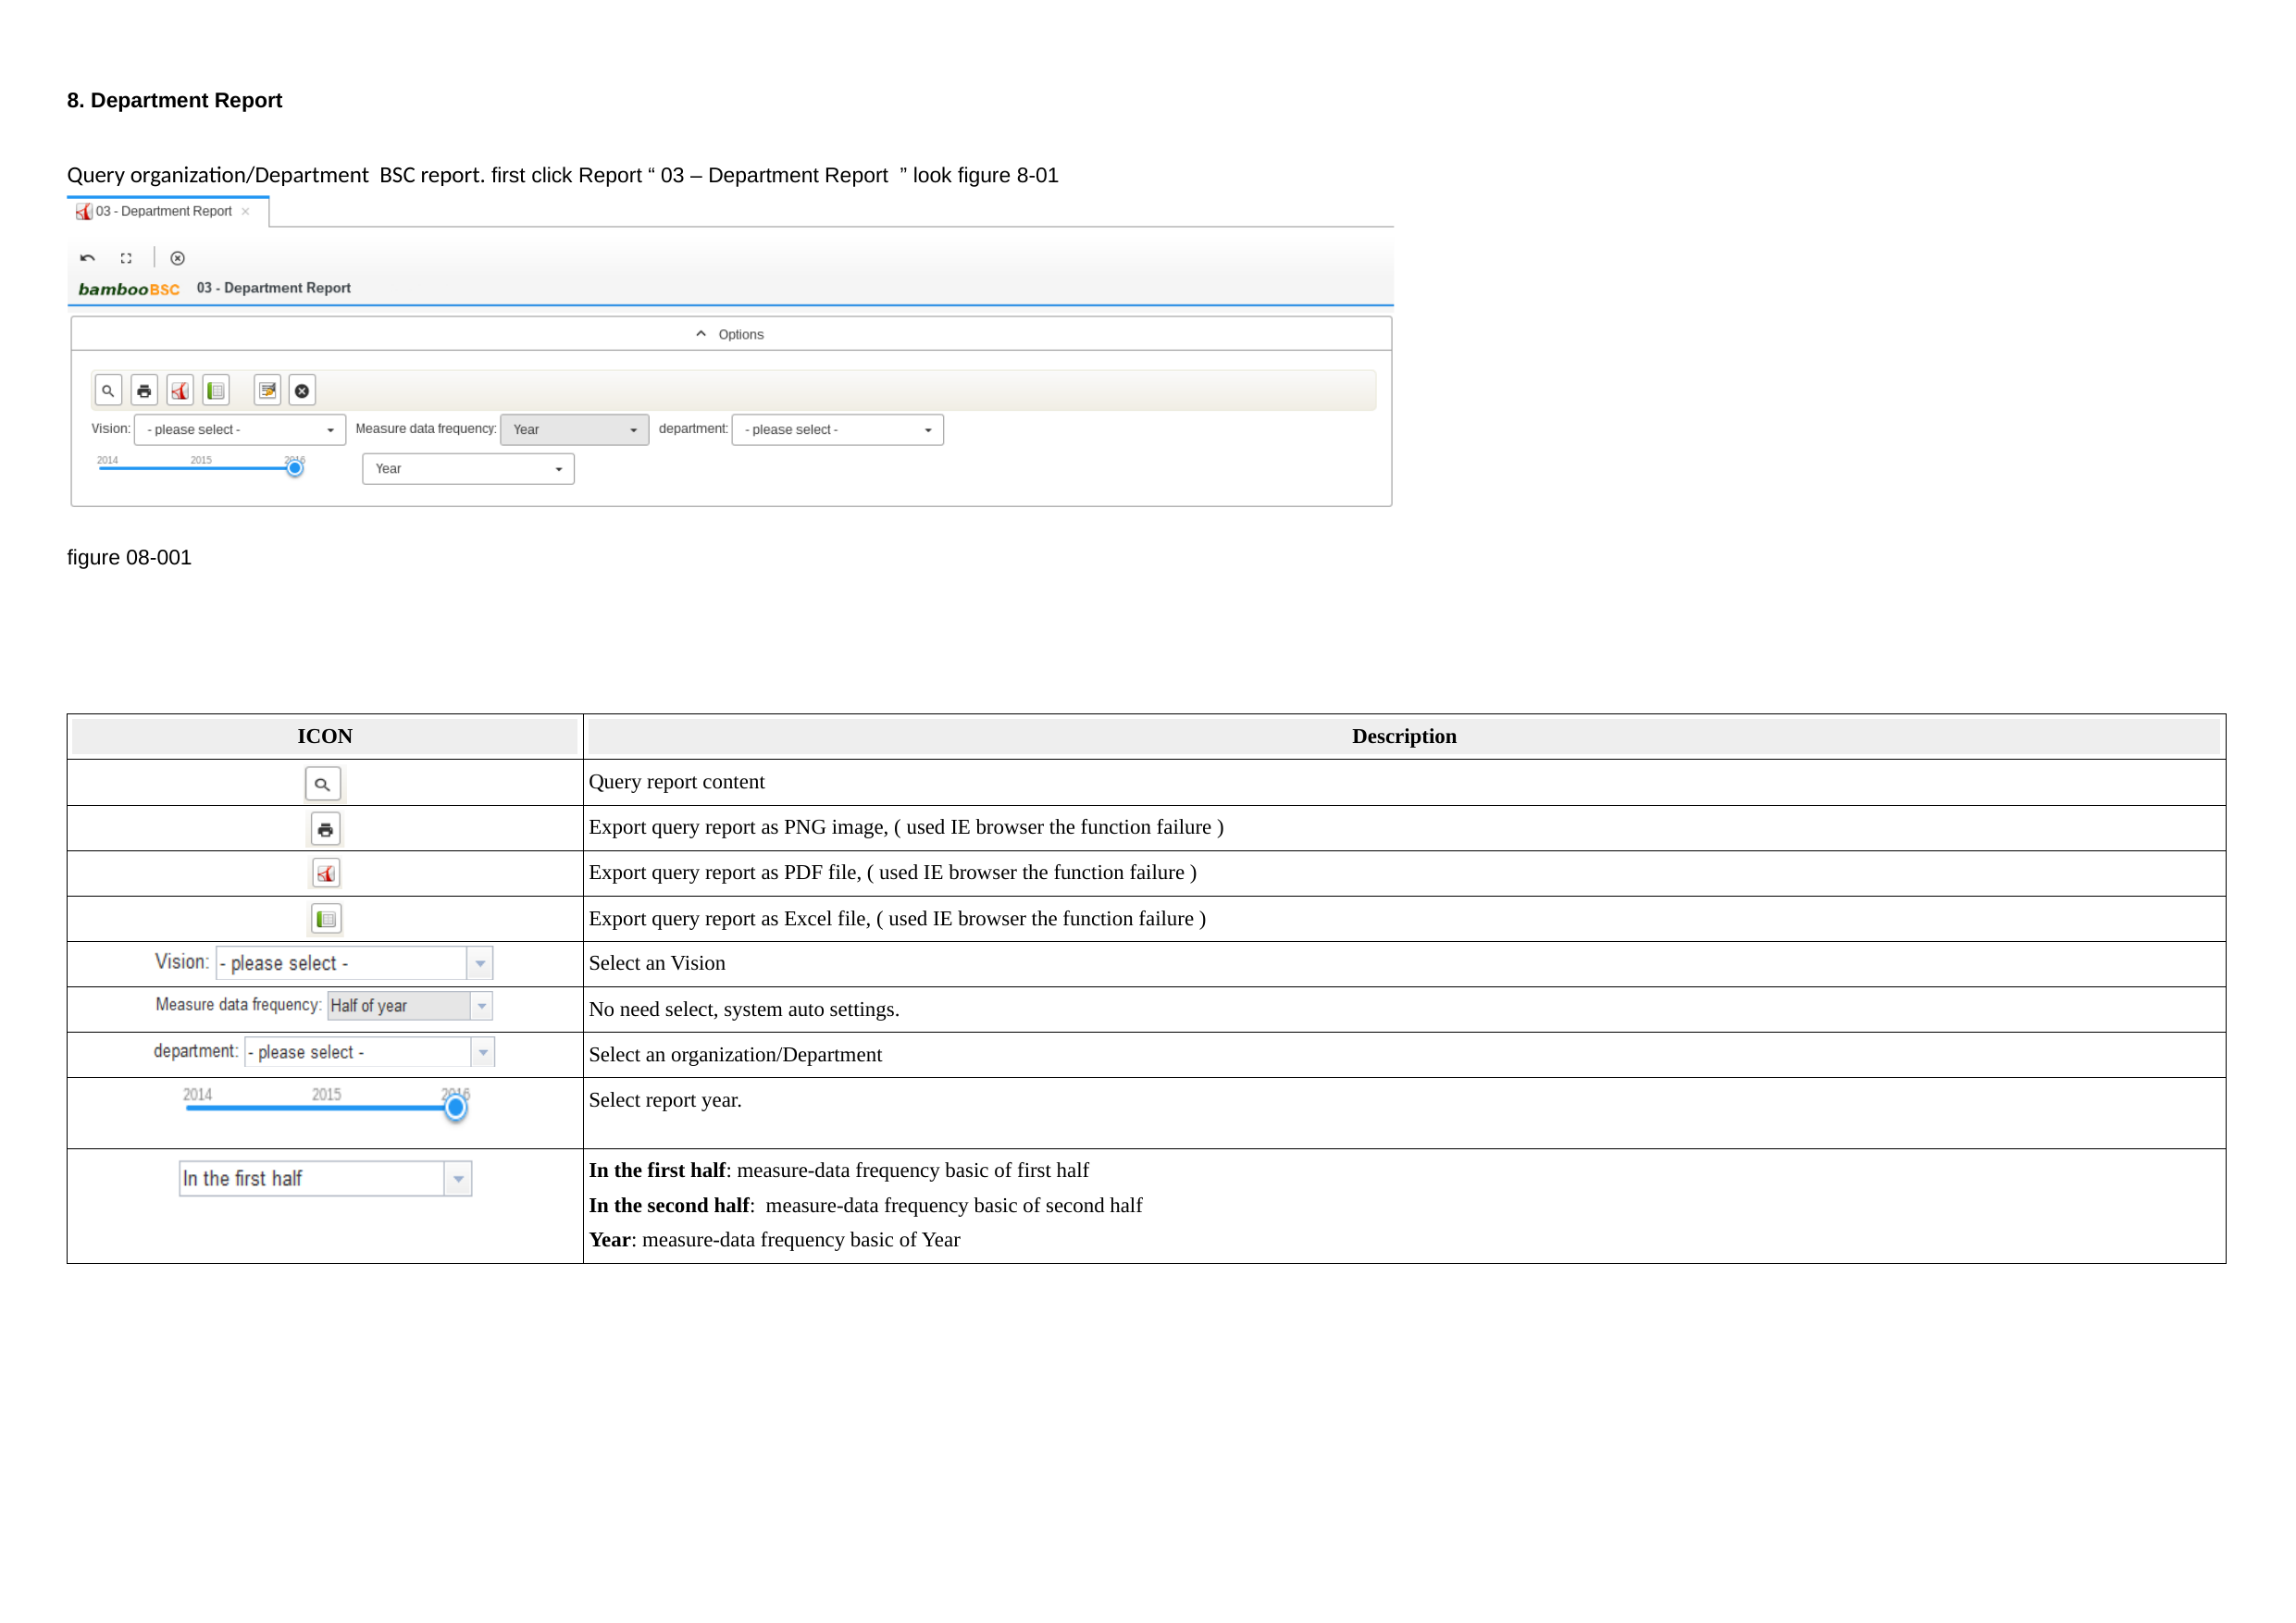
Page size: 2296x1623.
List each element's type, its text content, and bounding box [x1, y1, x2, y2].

table_cell Export query report as PNG image, ( used IE browser the function failure ) [584, 806, 2226, 849]
table_cell [68, 760, 583, 803]
table_cell Select an Vision [584, 942, 2226, 986]
table_cell Select an organization/Department [584, 1033, 2226, 1077]
table_cell Query report content [584, 760, 2226, 804]
picture [307, 855, 342, 889]
table_cell [68, 851, 583, 896]
table_cell [68, 1033, 583, 1077]
table_cell Export query report as PDF file, ( used IE browser the function failure ) [584, 851, 2226, 896]
table_cell In the first half: measure-data frequency basic of first half In the second half: measure-data frequency basic of second half Year: measure-data frequency basic of Year [584, 1149, 2226, 1262]
table_cell [68, 987, 583, 1032]
picture [67, 192, 1395, 508]
table_header ICON [68, 714, 583, 759]
text figure 08-001 [67, 540, 2226, 575]
picture [305, 810, 345, 848]
table_cell Select report year. [584, 1078, 2226, 1148]
table_cell [68, 806, 583, 849]
table_cell [68, 937, 583, 941]
table_header Description [584, 714, 2226, 759]
picture [303, 764, 347, 804]
table_cell [344, 901, 583, 936]
table_cell No need select, system auto settings. [584, 987, 2226, 1032]
subtitle 8. Department Report [67, 82, 2226, 118]
picture [178, 1082, 472, 1132]
table_cell Export query report as Excel file, ( used IE browser the function failure ) [584, 897, 2226, 941]
picture [306, 900, 344, 937]
table_cell [68, 1078, 583, 1148]
table_cell [68, 901, 306, 936]
table_cell [68, 942, 583, 986]
table_cell [68, 897, 583, 900]
text Query organization/Department BSC report. first click Report “ 03 – Department Report ” look figure 8-01 [67, 158, 2226, 193]
table_cell [68, 1149, 583, 1262]
